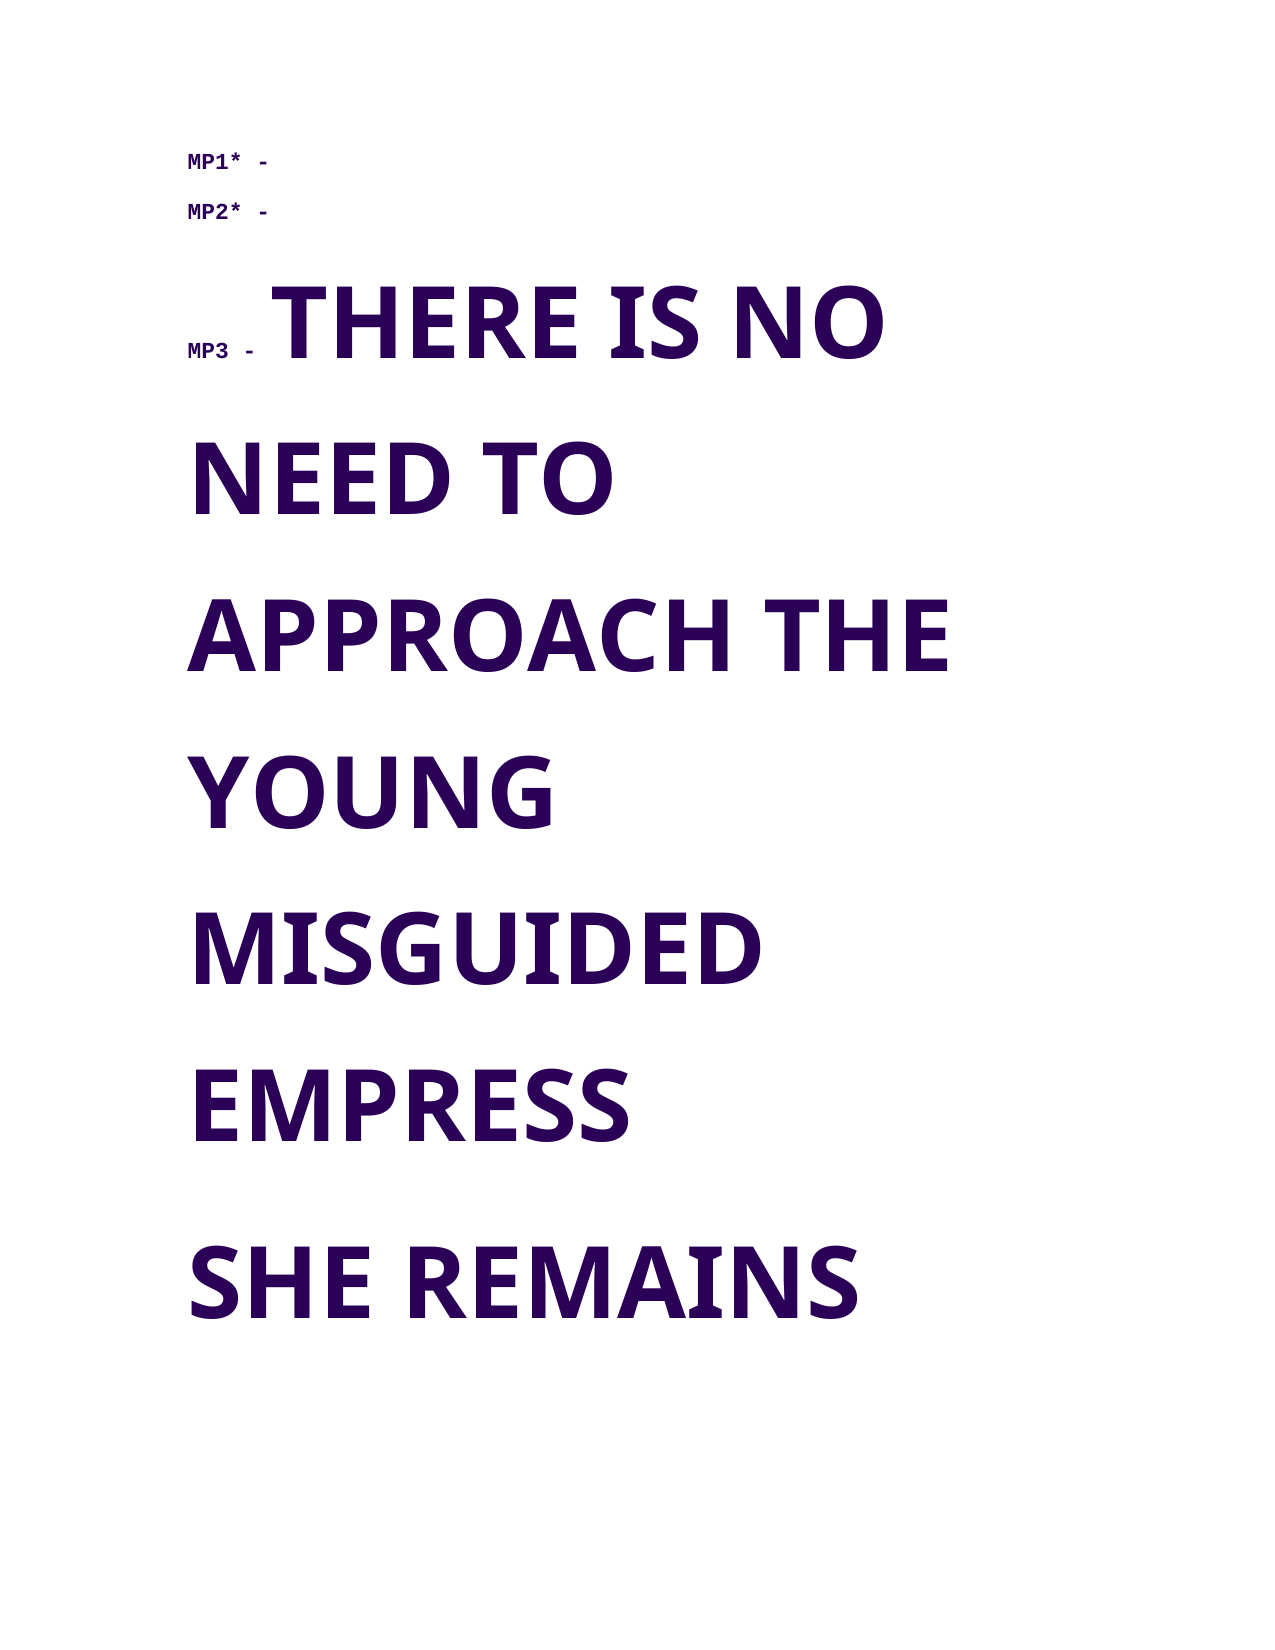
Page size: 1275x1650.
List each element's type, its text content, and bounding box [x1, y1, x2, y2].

text MP2* - [187, 201, 1087, 227]
text MP1* - [187, 150, 1087, 176]
text MP3 - THERE IS NO NEED TO APPROACH THE YOUNG MISGUIDED EMPRESS [187, 251, 1087, 1171]
text SHE REMAINS [187, 1212, 1087, 1348]
